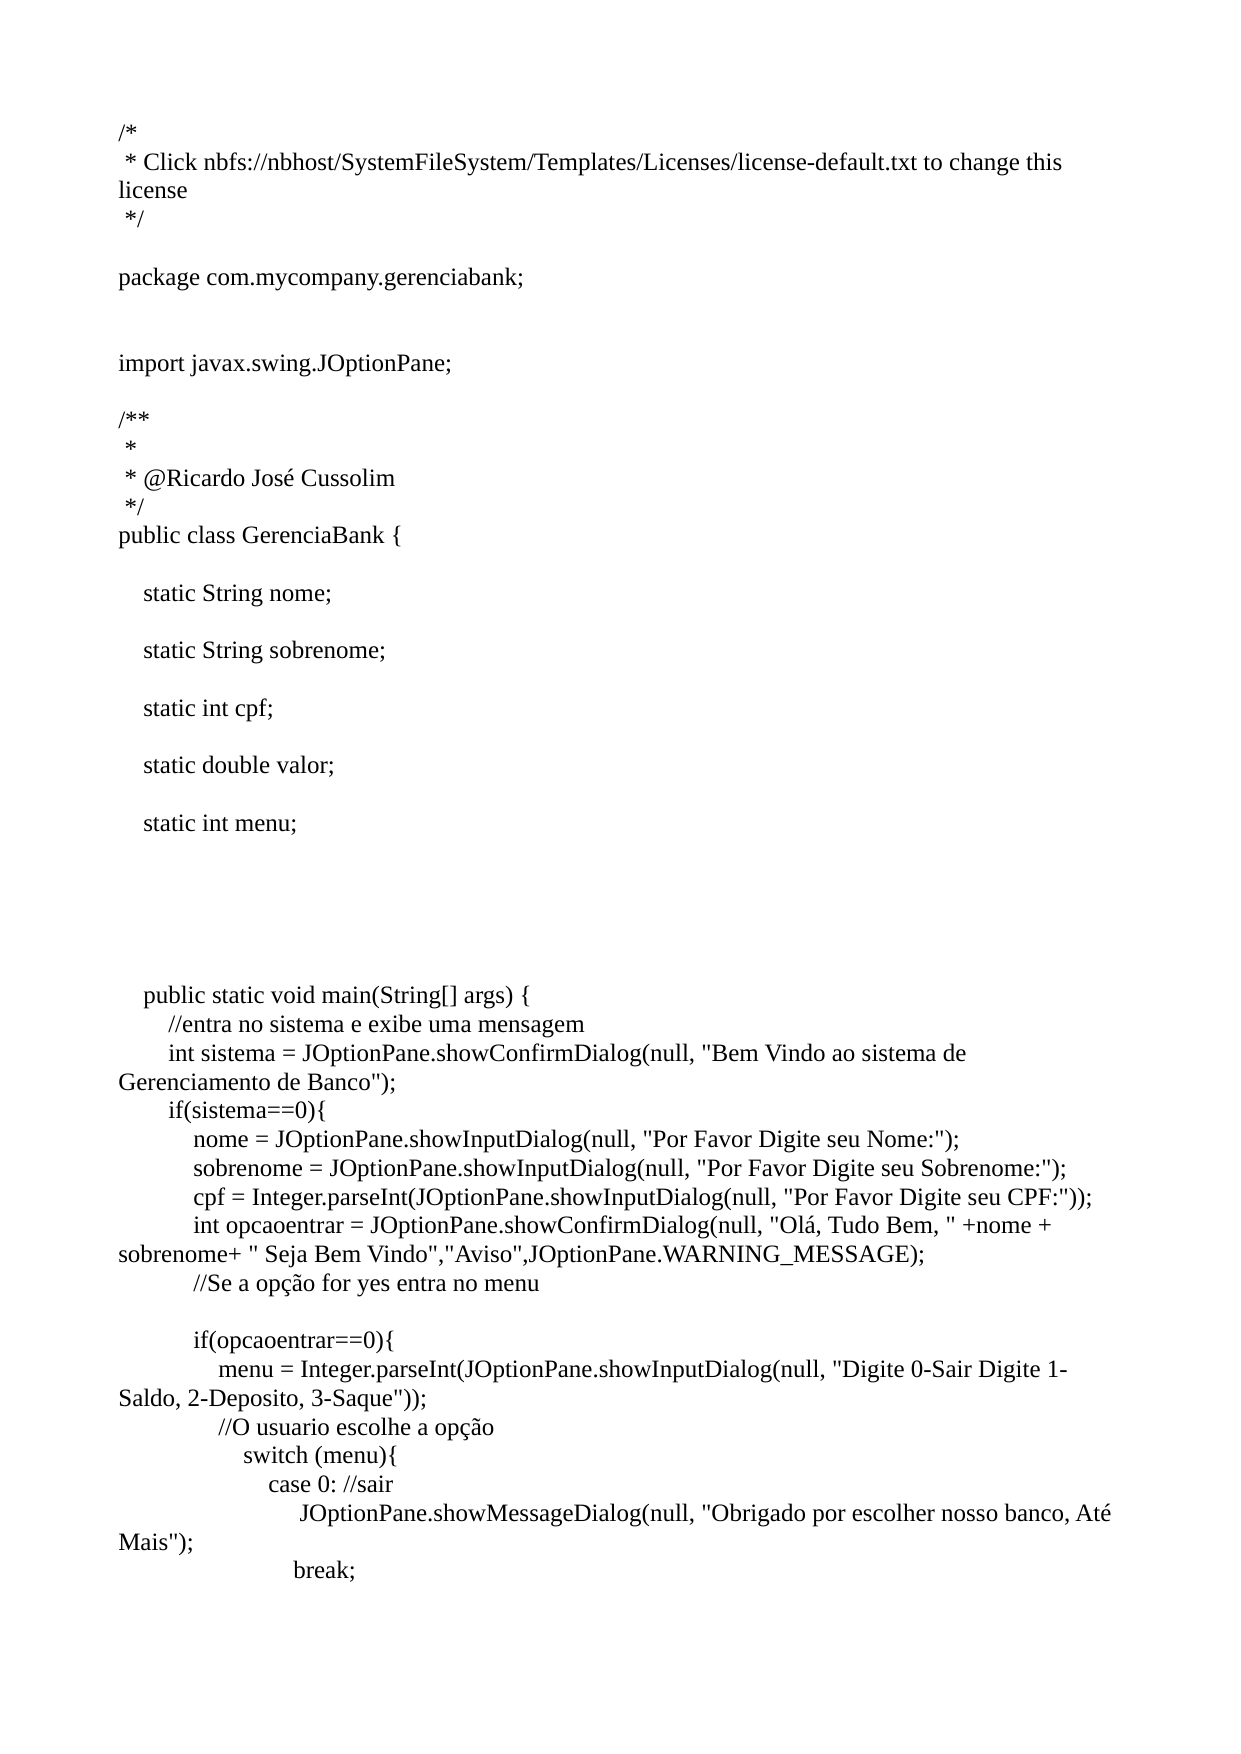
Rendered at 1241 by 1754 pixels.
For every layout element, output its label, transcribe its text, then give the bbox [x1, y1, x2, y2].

text JOptionPane.showMessageDialog(null, "Obrigado por escolher nosso banco, Até Mais"); [118, 1498, 1122, 1556]
text static int cpf; [118, 693, 1122, 722]
text int opcaoentrar = JOptionPane.showConfirmDialog(null, "Olá, Tudo Bem, " +nome + sobrenome+ " Seja Bem Vindo","Aviso",JOptionPane.WARNING_MESSAGE); [118, 1211, 1122, 1268]
text static String sobrenome; [118, 636, 1122, 664]
text import javax.swing.JOptionPane; [118, 348, 1122, 377]
text static String nome; [118, 578, 1122, 607]
text break; [118, 1556, 1122, 1584]
text int sistema = JOptionPane.showConfirmDialog(null, "Bem Vindo ao sistema de Gerenciamento de Banco"); [118, 1038, 1122, 1096]
text * @Ricardo José Cussolim [118, 463, 1122, 492]
text menu = Integer.parseInt(JOptionPane.showInputDialog(null, "Digite 0-Sair Digite 1-Saldo, 2-Deposito, 3-Saque")); [118, 1354, 1122, 1412]
text if(opcaoentrar==0){ [118, 1326, 1122, 1354]
text case 0: //sair [118, 1469, 1122, 1498]
text * Click nbfs://nbhost/SystemFileSystem/Templates/Licenses/license-default.txt to change this license [118, 147, 1122, 204]
text sobrenome = JOptionPane.showInputDialog(null, "Por Favor Digite seu Sobrenome:"); [118, 1153, 1122, 1182]
text if(sistema==0){ [118, 1096, 1122, 1124]
text */ [118, 204, 1122, 233]
text /* [118, 118, 1122, 147]
text * [118, 434, 1122, 463]
text cpf = Integer.parseInt(JOptionPane.showInputDialog(null, "Por Favor Digite seu CPF:")); [118, 1182, 1122, 1211]
text //Se a opção for yes entra no menu [118, 1268, 1122, 1297]
text //entra no sistema e exibe uma mensagem [118, 1009, 1122, 1038]
text switch (menu){ [118, 1441, 1122, 1469]
text package com.mycompany.gerenciabank; [118, 262, 1122, 291]
text /** [118, 406, 1122, 434]
text static int menu; [118, 808, 1122, 837]
text public static void main(String[] args) { [118, 981, 1122, 1009]
text */ [118, 492, 1122, 521]
text //O usuario escolhe a opção [118, 1412, 1122, 1441]
text static double valor; [118, 751, 1122, 779]
text nome = JOptionPane.showInputDialog(null, "Por Favor Digite seu Nome:"); [118, 1124, 1122, 1153]
text public class GerenciaBank { [118, 521, 1122, 549]
